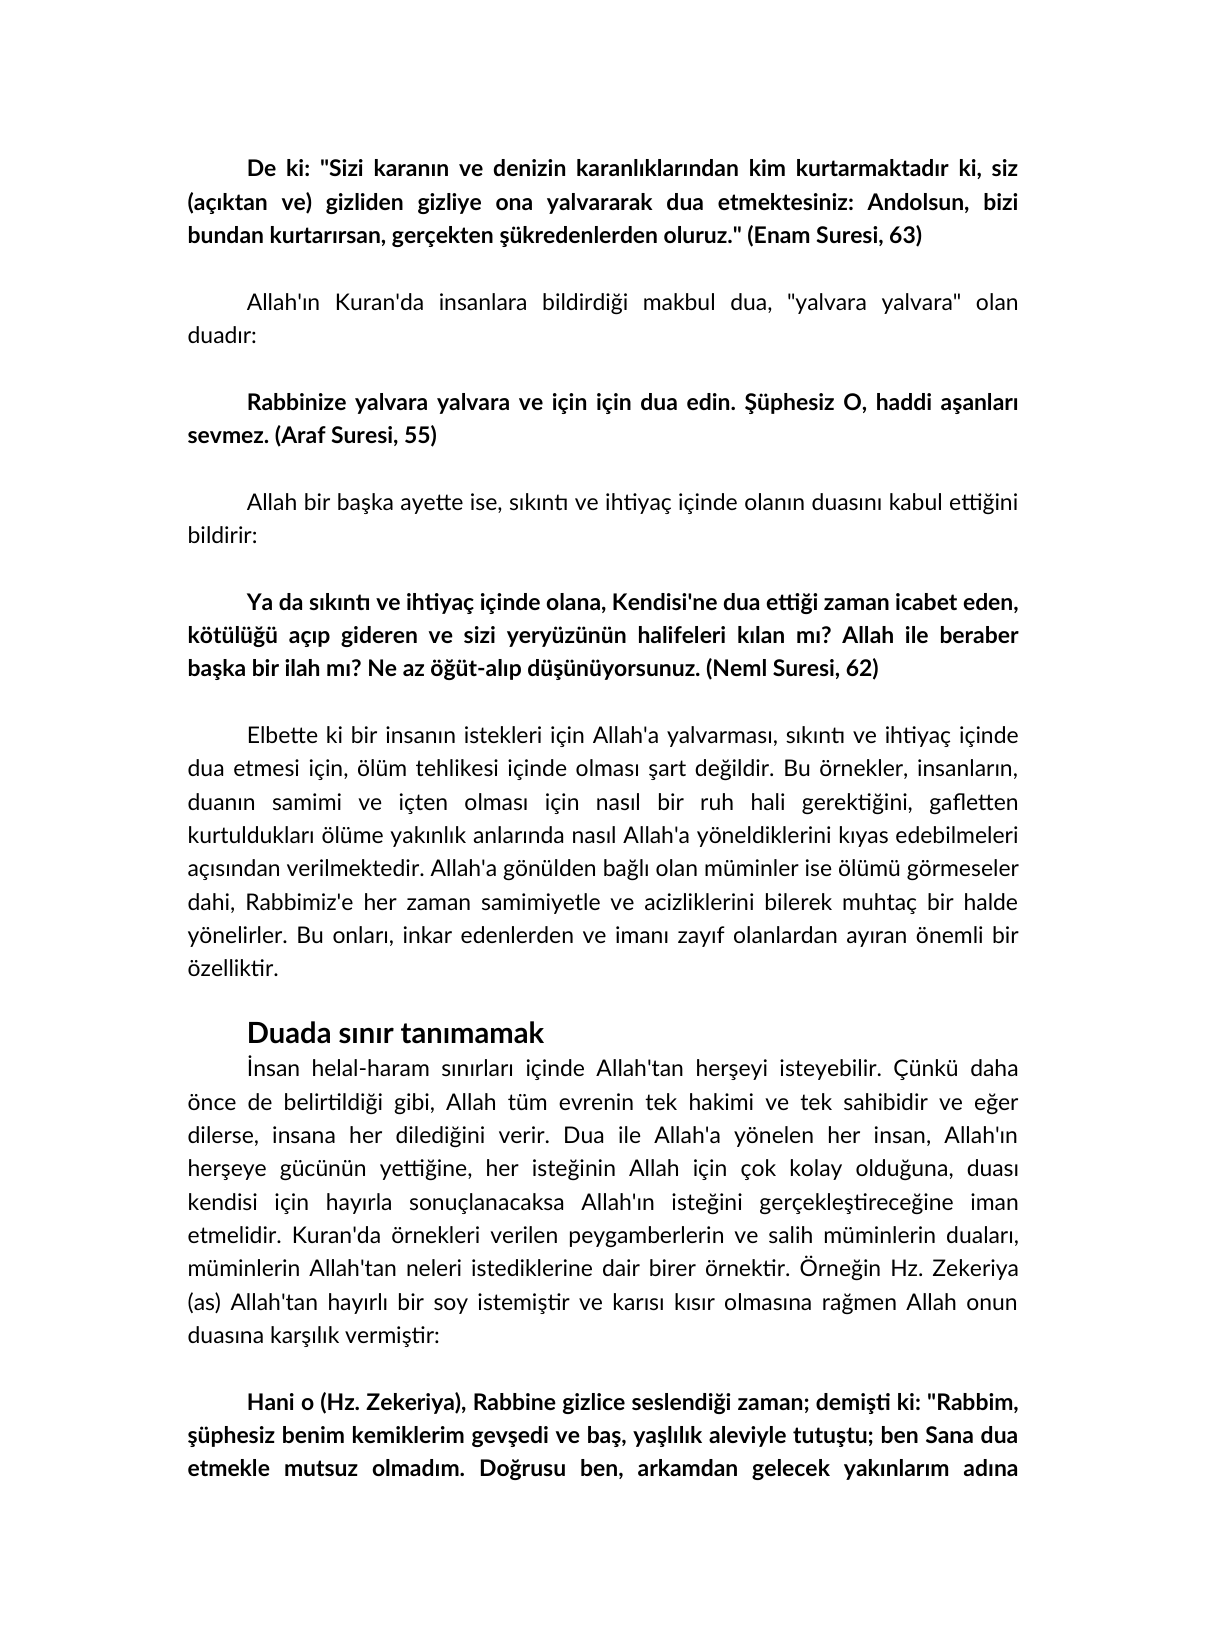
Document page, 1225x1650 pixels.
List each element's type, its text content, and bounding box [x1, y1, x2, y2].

text Allah bir başka ayette ise, sıkıntı ve ihtiyaç içinde olanın duasını kabul ettiğini bildirir: [187, 483, 1020, 550]
text Rabbinize yalvara yalvara ve için için dua edin. Şüphesiz O, haddi aşanları sevmez. (Araf Suresi, 55) [187, 383, 1020, 450]
text Elbette ki bir insanın istekleri için Allah'a yalvarması, sıkıntı ve ihtiyaç içinde dua etmesi için, ölüm tehlikesi içinde olması şart değildir. Bu örnekler, insanların, duanın samimi ve içten olması için nasıl bir ruh hali gerektiğini, gafletten kurtuldukları ölüme yakınlık anlarında nasıl Allah'a yöneldiklerini kıyas edebilmeleri açısından verilmektedir. Allah'a gönülden bağlı olan müminler ise ölümü görmeseler dahi, Rabbimiz'e her zaman samimiyetle ve acizliklerini bilerek muhtaç bir halde yönelirler. Bu onları, inkar edenlerden ve imanı zayıf olanlardan ayıran önemli bir özelliktir. [187, 717, 1020, 983]
text De ki: "Sizi karanın ve denizin karanlıklarından kim kurtarmaktadır ki, siz (açıktan ve) gizliden gizliye ona yalvararak dua etmektesiniz: Andolsun, bizi bundan kurtarırsan, gerçekten şükredenlerden oluruz." (Enam Suresi, 63) [187, 150, 1020, 250]
text Duada sınır tanımamak [187, 1017, 1020, 1050]
text Ya da sıkıntı ve ihtiyaç içinde olana, Kendisi'ne dua ettiği zaman icabet eden, kötülüğü açıp gideren ve sizi yeryüzünün halifeleri kılan mı? Allah ile beraber başka bir ilah mı? Ne az öğüt-alıp düşünüyorsunuz. (Neml Suresi, 62) [187, 583, 1020, 683]
text İnsan helal-haram sınırları içinde Allah'tan herşeyi isteyebilir. Çünkü daha önce de belirtildiği gibi, Allah tüm evrenin tek hakimi ve tek sahibidir ve eğer dilerse, insana her dilediğini verir. Dua ile Allah'a yönelen her insan, Allah'ın herşeye gücünün yettiğine, her isteğinin Allah için çok kolay olduğuna, duası kendisi için hayırla sonuçlanacaksa Allah'ın isteğini gerçekleştireceğine iman etmelidir. Kuran'da örnekleri verilen peygamberlerin ve salih müminlerin duaları, müminlerin Allah'tan neleri istediklerine dair birer örnektir. Örneğin Hz. Zekeriya (as) Allah'tan hayırlı bir soy istemiştir ve karısı kısır olmasına rağmen Allah onun duasına karşılık vermiştir: [187, 1050, 1020, 1350]
text Allah'ın Kuran'da insanlara bildirdiği makbul dua, "yalvara yalvara" olan duadır: [187, 283, 1020, 350]
text Hani o (Hz. Zekeriya), Rabbine gizlice seslendiği zaman; demişti ki: "Rabbim, şüphesiz benim kemiklerim gevşedi ve baş, yaşlılık aleviyle tutuştu; ben Sana dua etmekle mutsuz olmadım. Doğrusu ben, arkamdan gelecek yakınlarım adına [187, 1383, 1020, 1483]
